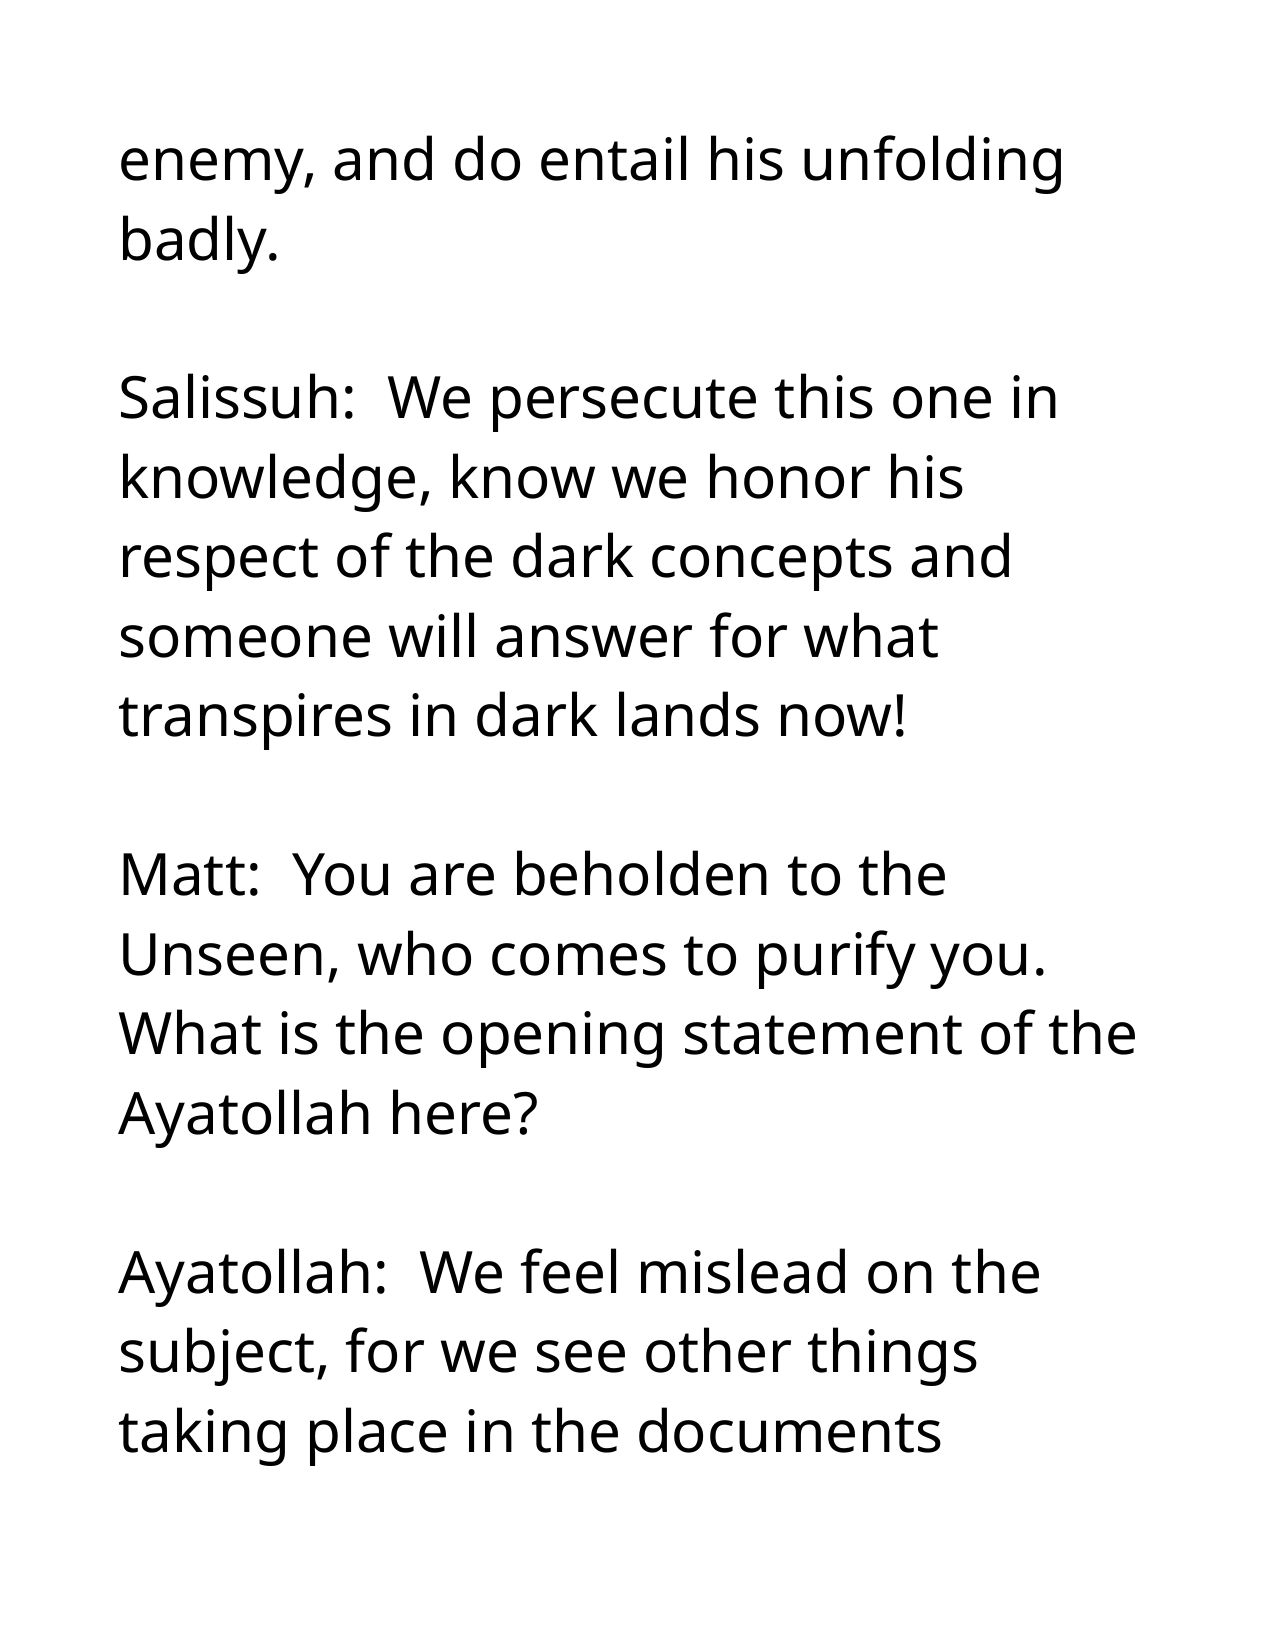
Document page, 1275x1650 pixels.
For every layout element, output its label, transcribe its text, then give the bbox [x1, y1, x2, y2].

text Salissuh: We persecute this one in knowledge, know we honor his respect of the dark concepts and someone will answer for what transpires in dark lands now! [118, 357, 1157, 754]
text Ayatollah: We feel mislead on the subject, for we see other things taking place in the documents [118, 1231, 1157, 1469]
text enemy, and do entail his unfolding badly. [118, 118, 1157, 277]
text Matt: You are beholden to the Unseen, who comes to purify you. What is the opening statement of the Ayatollah here? [118, 833, 1157, 1151]
